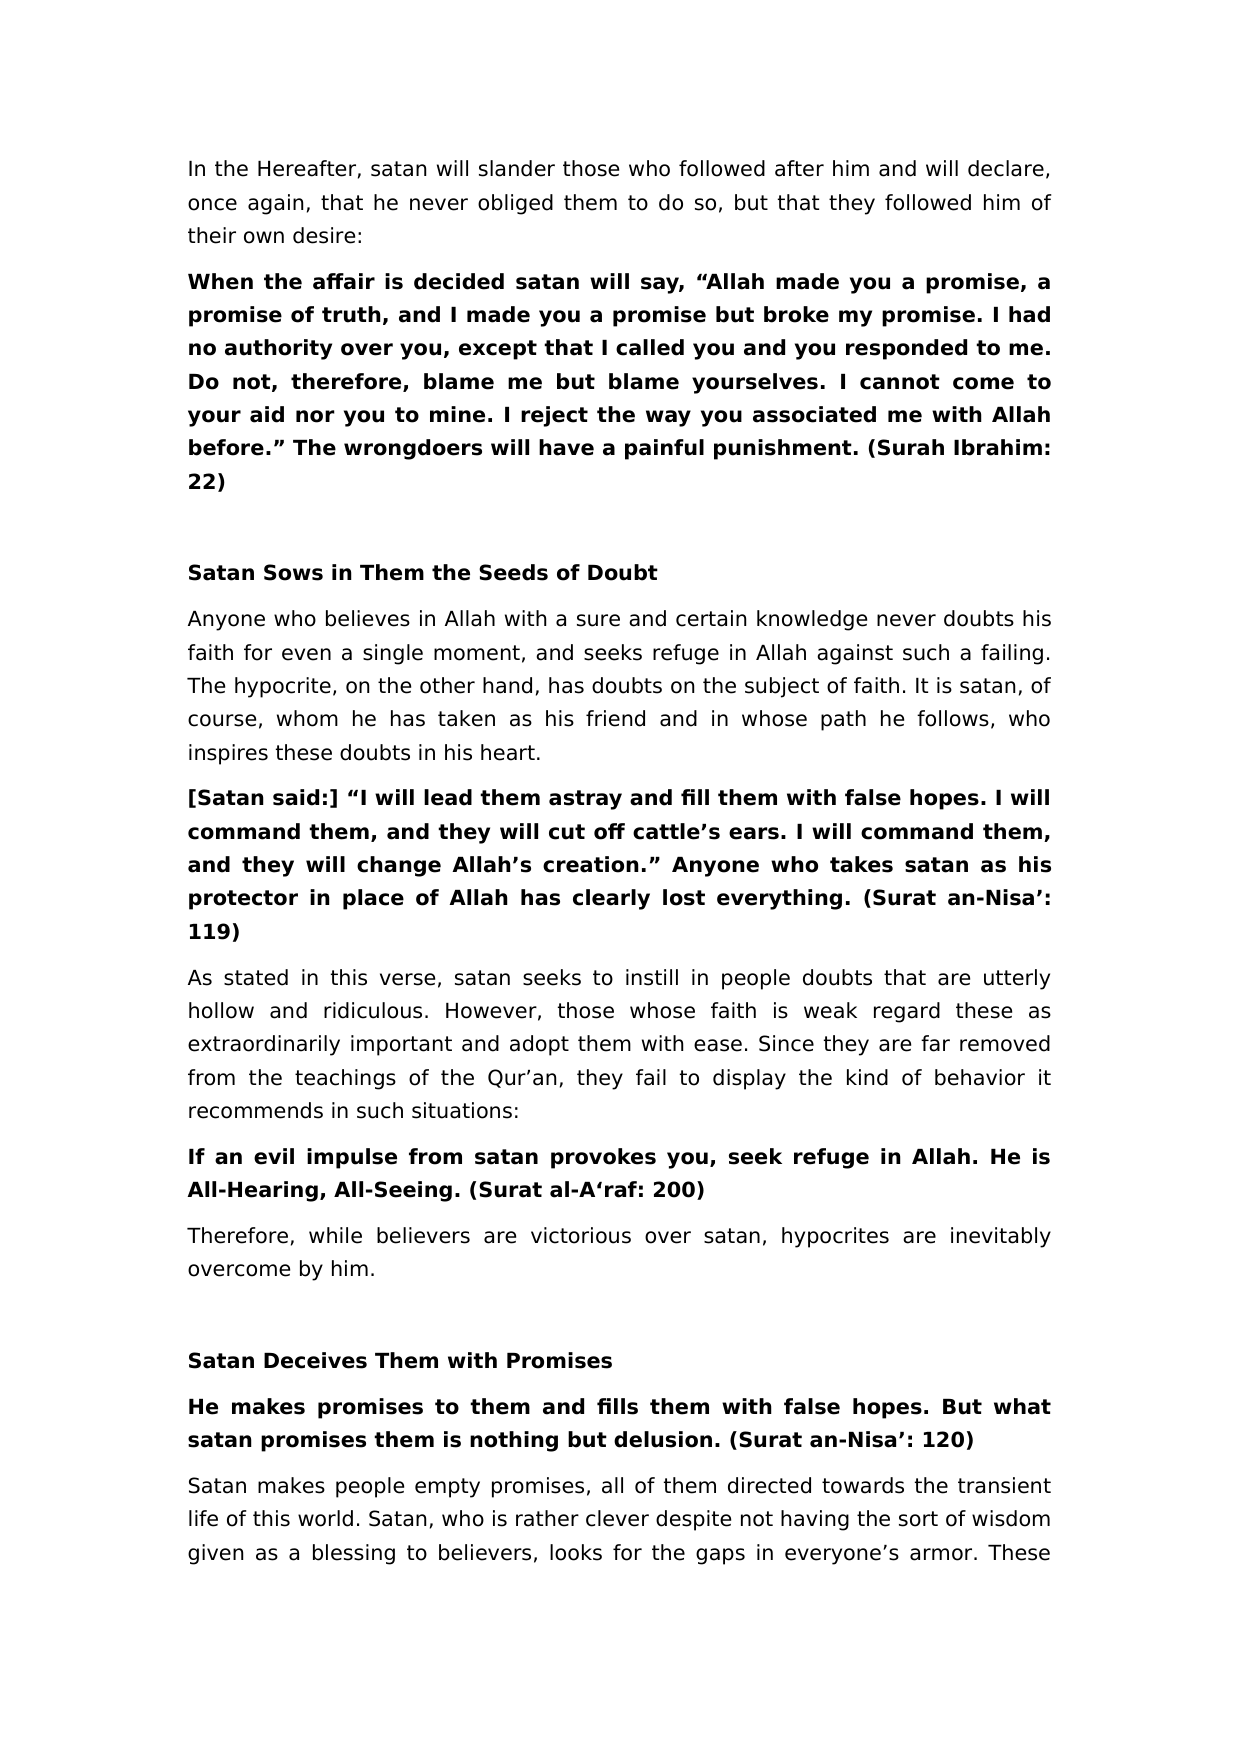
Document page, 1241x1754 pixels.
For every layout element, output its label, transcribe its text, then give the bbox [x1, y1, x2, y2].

text Anyone who believes in Allah with a sure and certain knowledge never doubts his faith for even a single moment, and seeks refuge in Allah against such a failing. The hypocrite, on the other hand, has doubts on the subject of faith. It is satan, of course, whom he has taken as his friend and in whose path he follows, who inspires these doubts in his heart. [187, 600, 1053, 767]
text When the affair is decided satan will say, “Allah made you a promise, a promise of truth, and I made you a promise but broke my promise. I had no authority over you, except that I called you and you responded to me. Do not, therefore, blame me but blame yourselves. I cannot come to your aid nor you to mine. I reject the way you associated me with Allah before.” The wrongdoers will have a painful punishment. (Surah Ibrahim: 22) [187, 262, 1053, 496]
text As stated in this verse, satan seeks to instill in people doubts that are utterly hollow and ridiculous. However, those whose faith is weak regard these as extraordinarily important and adopt them with ease. Since they are far removed from the teachings of the Qur’an, they fail to display the kind of behavior it recommends in such situations: [187, 958, 1053, 1125]
text In the Hereafter, satan will slander those who followed after him and will declare, once again, that he never obliged them to do so, but that they followed him of their own desire: [187, 150, 1053, 250]
text He makes promises to them and fills them with false hopes. But what satan promises them is nothing but delusion. (Surat an-Nisa’: 120) [187, 1387, 1053, 1454]
text If an evil impulse from satan provokes you, seek refuge in Allah. He is All-Hearing, All-Seeing. (Surat al-A‘raf: 200) [187, 1137, 1053, 1204]
subtitle Satan Sows in Them the Seeds of Doubt [187, 554, 1053, 587]
text Therefore, while believers are victorious over satan, hypocrites are inevitably overcome by him. [187, 1217, 1053, 1283]
text Satan makes people empty promises, all of them directed towards the transient life of this world. Satan, who is rather clever despite not having the sort of wisdom given as a blessing to believers, looks for the gaps in everyone’s armor. These [187, 1467, 1053, 1567]
text [Satan said:] “I will lead them astray and fill them with false hopes. I will command them, and they will cut off cattle’s ears. I will command them, and they will change Allah’s creation.” Anyone who takes satan as his protector in place of Allah has clearly lost everything. (Surat an-Nisa’: 119) [187, 779, 1053, 946]
subtitle Satan Deceives Them with Promises [187, 1342, 1053, 1375]
